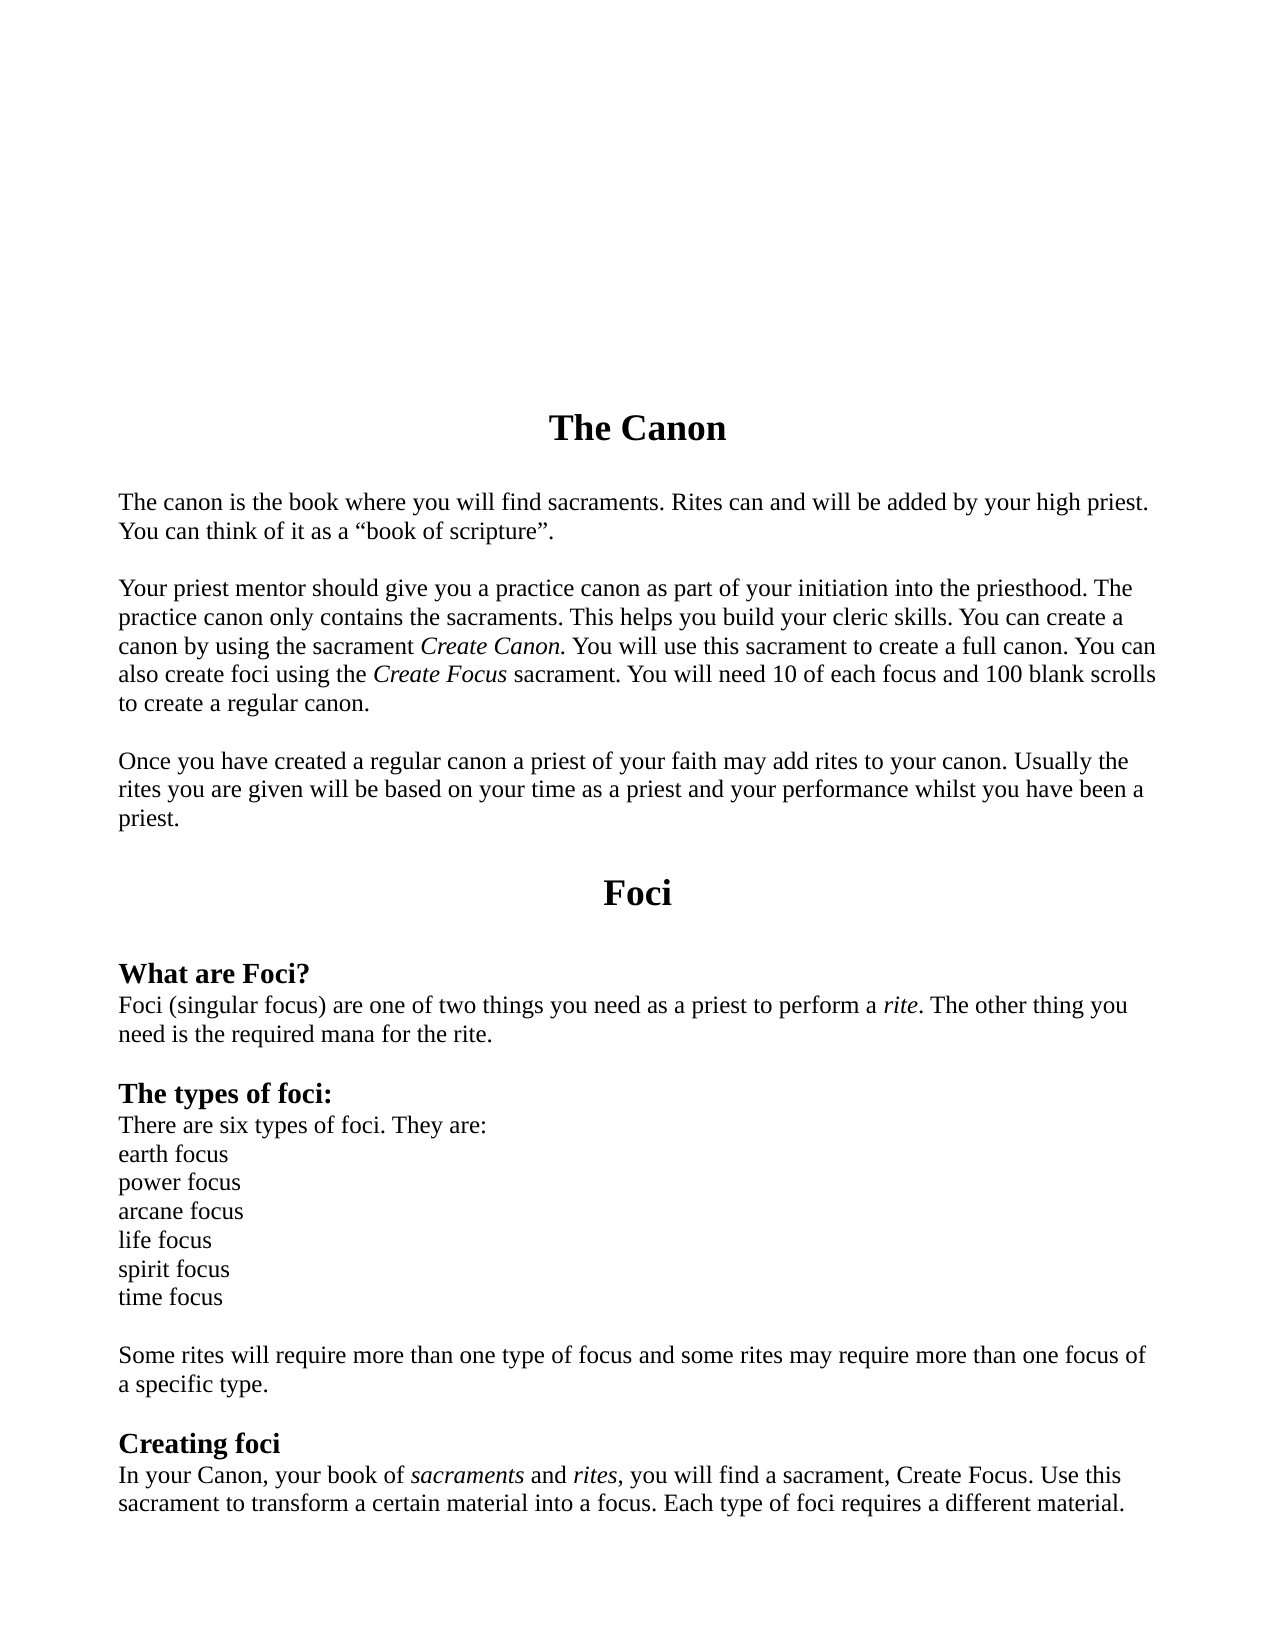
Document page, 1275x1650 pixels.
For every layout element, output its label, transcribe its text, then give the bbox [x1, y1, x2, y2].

text time focus [118, 1282, 1157, 1311]
text life focus [118, 1225, 1157, 1254]
text power focus [118, 1167, 1157, 1196]
text In your Canon, your book of sacraments and rites, you will find a sacrament, Create Focus. Use this sacrament to transform a certain material into a focus. Each type of foci requires a different material. [118, 1460, 1157, 1517]
text arcane focus [118, 1196, 1157, 1225]
text Foci (singular focus) are one of two things you need as a priest to perform a rite. The other thing you need is the required mana for the rite. [118, 990, 1157, 1048]
text There are six types of foci. They are: [118, 1110, 1157, 1139]
text The types of foci: [118, 1076, 1157, 1110]
text The canon is the book where you will find sacraments. Rites can and will be added by your high priest. You can think of it as a “book of scripture”. [118, 487, 1157, 544]
text Foci [118, 870, 1157, 913]
text Some rites will require more than one type of focus and some rites may require more than one focus of a specific type. [118, 1340, 1157, 1397]
text The Canon [118, 406, 1157, 449]
text Your priest mentor should give you a practice canon as part of your initiation into the priesthood. The practice canon only contains the sacraments. This helps you build your cleric skills. You can create a canon by using the sacrament Create Canon. You will use this sacrament to create a full canon. You can also create foci using the Create Focus sacrament. You will need 10 of each focus and 100 blank scrolls to create a regular canon. [118, 573, 1157, 717]
text spirit focus [118, 1254, 1157, 1282]
text What are Foci? [118, 957, 1157, 990]
text Creating foci [118, 1426, 1157, 1460]
text Once you have created a regular canon a priest of your faith may add rites to your canon. Usually the rites you are given will be based on your time as a priest and your performance whilst you have been a priest. [118, 746, 1157, 832]
text earth focus [118, 1139, 1157, 1167]
